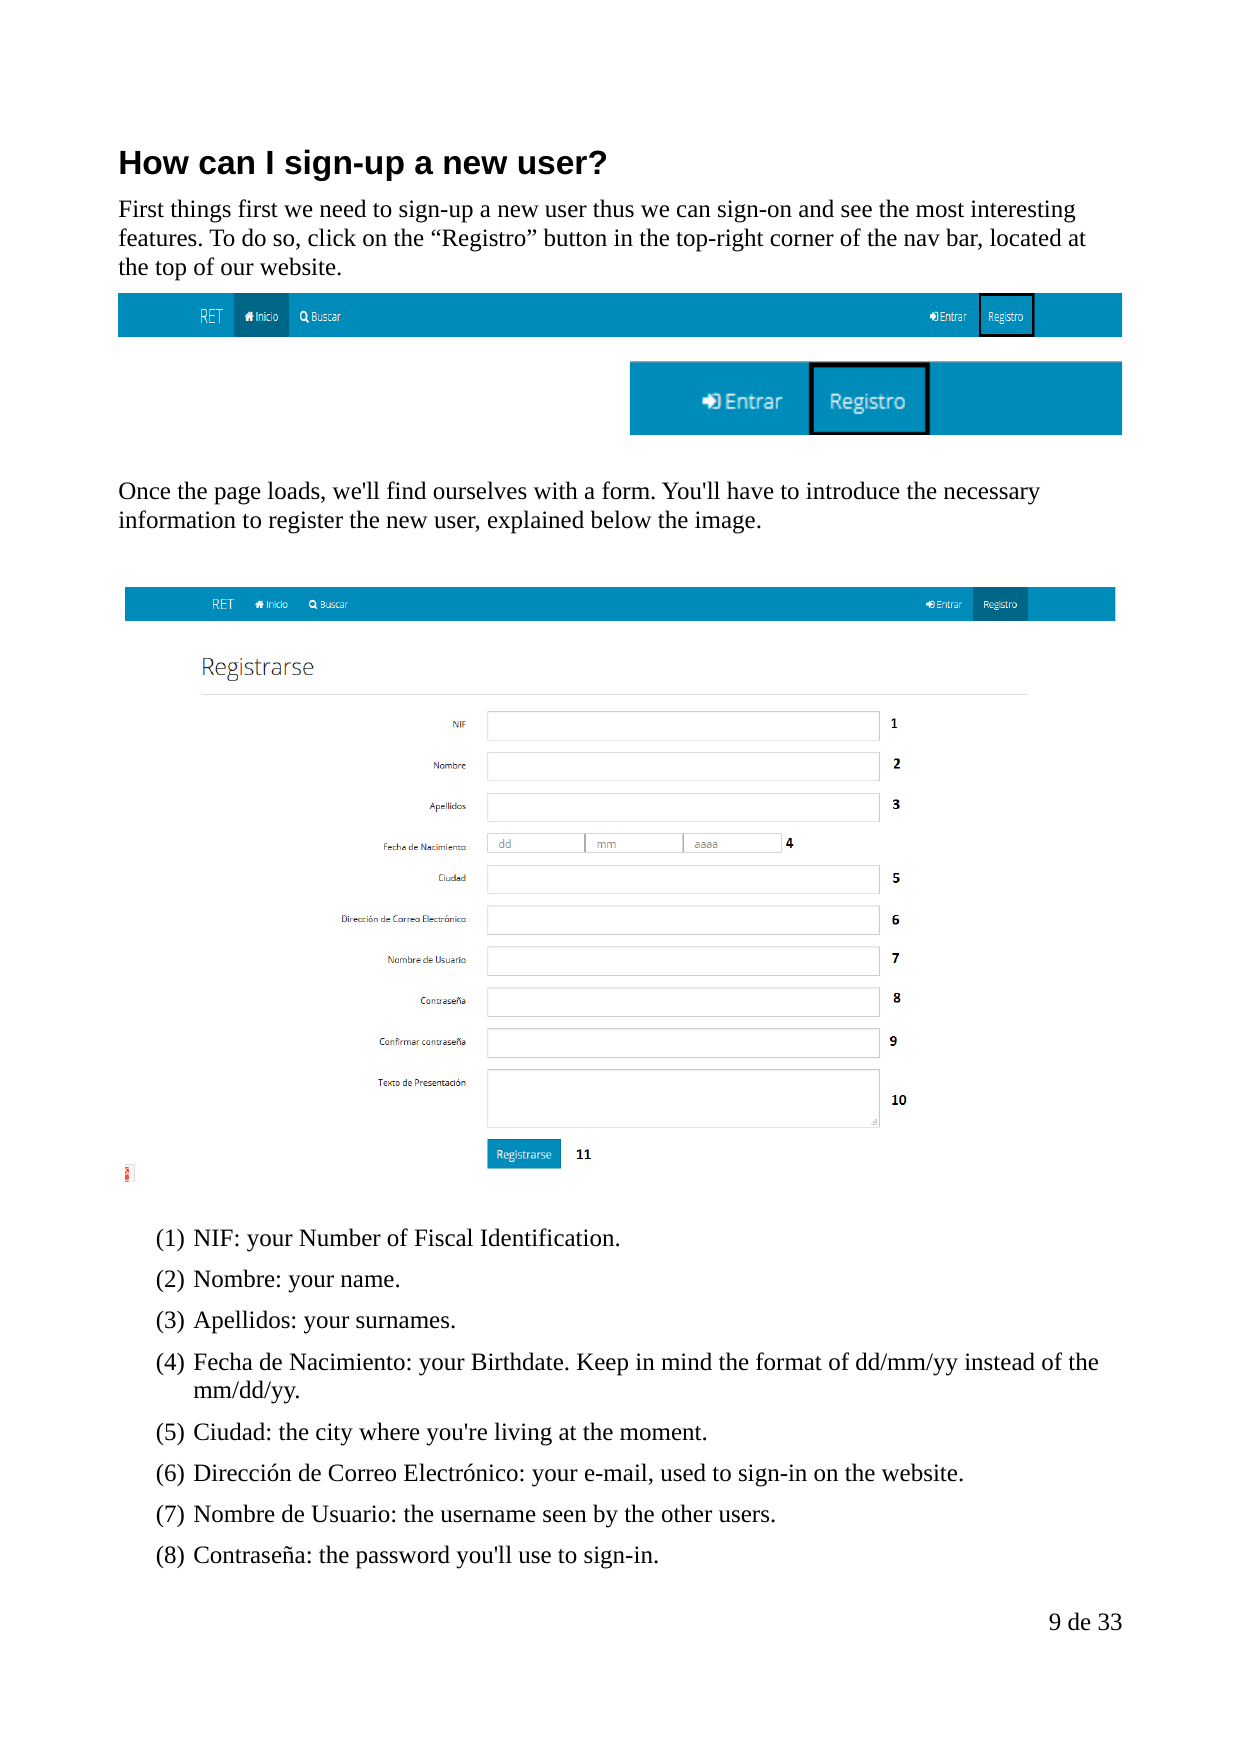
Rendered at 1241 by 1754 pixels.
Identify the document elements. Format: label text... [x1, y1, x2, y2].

list Dirección de Correo Electrónico: your e-mail, used to sign-in on the website. [156, 1458, 1122, 1487]
list Contraseña: the password you'll use to sign-in. [156, 1541, 1122, 1569]
subtitle How can I sign-up a new user? [118, 143, 1122, 182]
list Ciudad: the city where you're living at the moment. [156, 1417, 1122, 1446]
list Nombre de Usuario: the username seen by the other users. [156, 1499, 1122, 1528]
list Apellidos: your surnames. [156, 1306, 1122, 1334]
list NIF: your Number of Fiscal Identification. [156, 1223, 1122, 1252]
text First things first we need to sign-up a new user thus we can sign-on and see the most interesting features. To do so, click on the “Registro” button in the top-right corner of the nav bar, located at the top of our website. [118, 194, 1122, 281]
text Once the page loads, we'll find ourselves with a form. You'll have to introduce the necessary information to register the new user, explained below the image. [118, 476, 1122, 534]
list Fecha de Nacimiento: your Birthdate. Keep in mind the format of dd/mm/yy instead of the mm/dd/yy. [156, 1347, 1122, 1404]
list Nombre: your name. [156, 1264, 1122, 1293]
